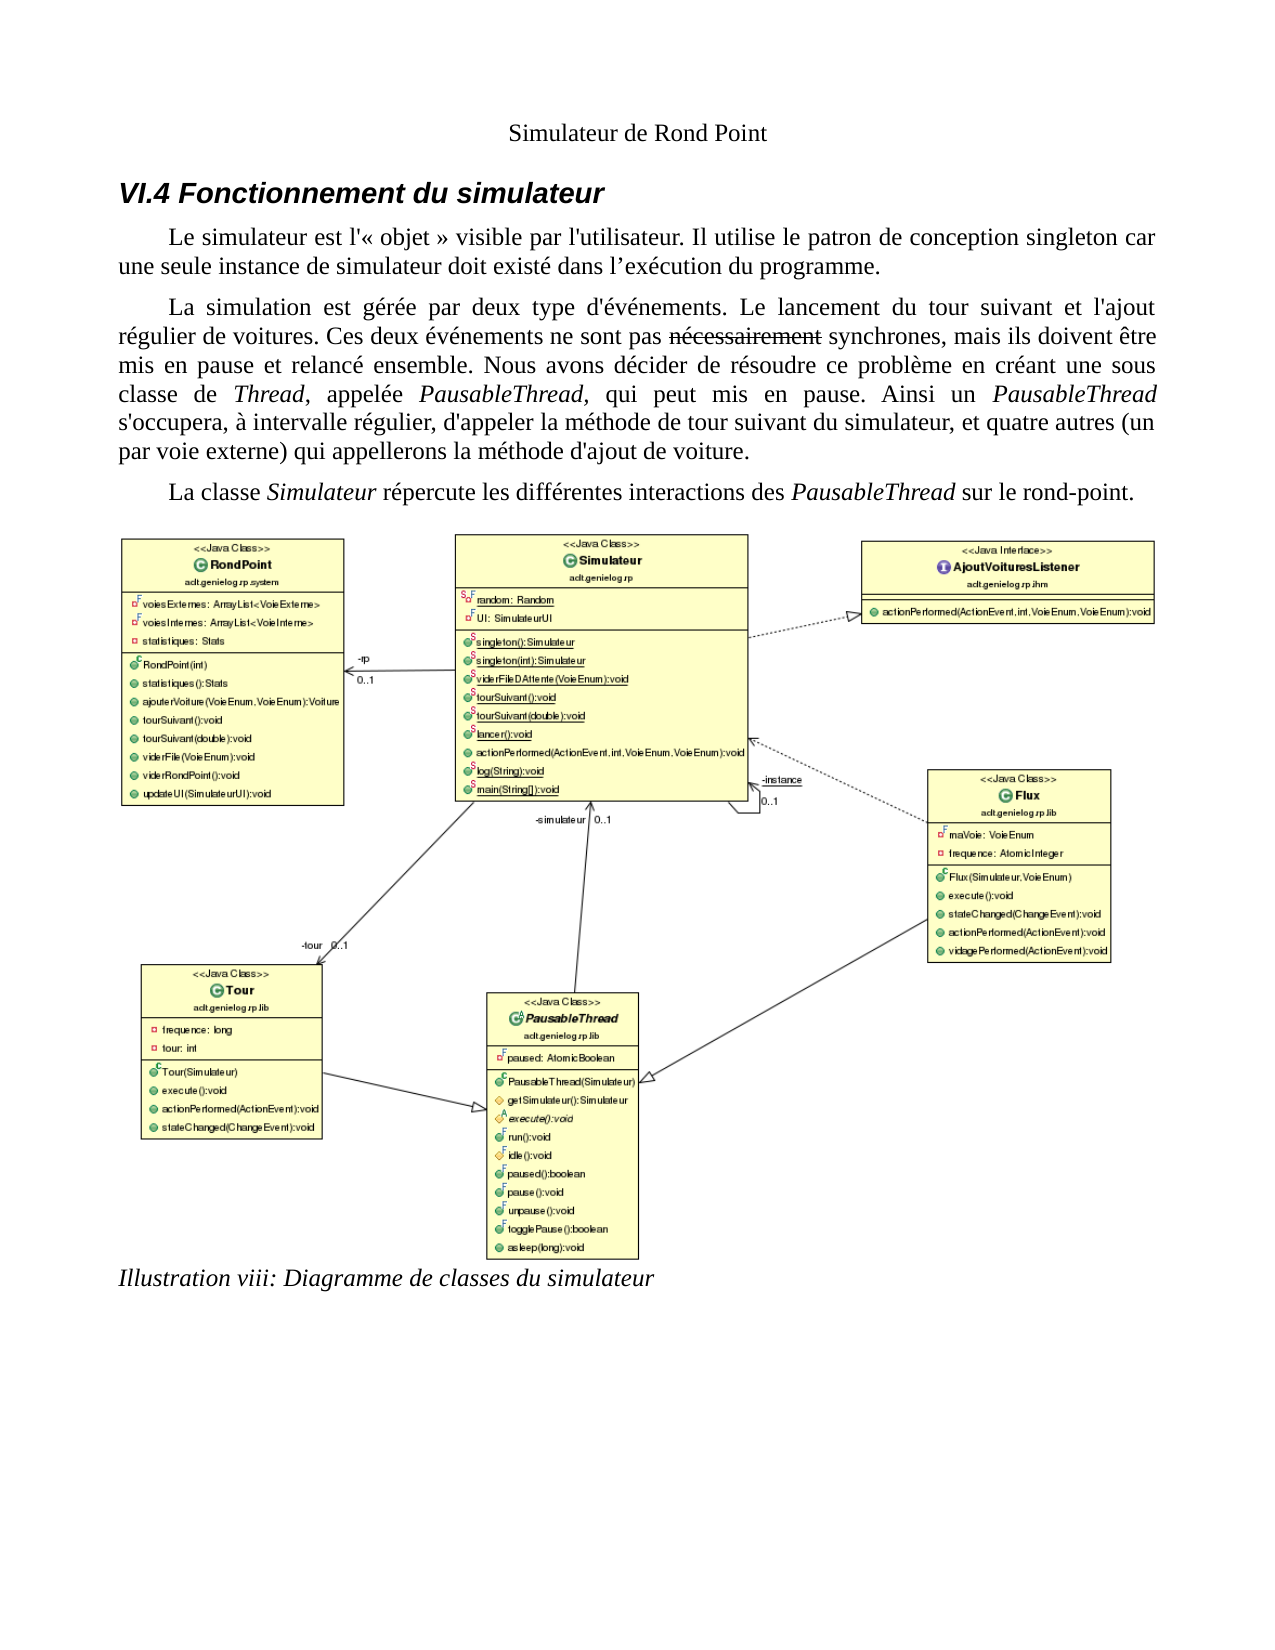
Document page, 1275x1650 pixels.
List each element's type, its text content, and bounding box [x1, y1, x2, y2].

text Illustration viii: Diagramme de classes du simulateur [118, 1263, 1157, 1291]
text Le simulateur est l'« objet » visible par l'utilisateur. Il utilise le patron de conception singleton car une seule instance de simulateur doit existé dans l’exécution du programme. [118, 222, 1157, 280]
picture [118, 531, 1158, 1263]
text La classe Simulateur répercute les différentes interactions des PausableThread sur le rond-point. [118, 477, 1157, 506]
text La simulation est gérée par deux type d'événements. Le lancement du tour suivant et l'ajout régulier de voitures. Ces deux événements ne sont pas nécessairement synchrones, mais ils doivent être mis en pause et relancé ensemble. Nous avons décider de résoudre ce problème en créant une sous classe de Thread, appelée PausableThread, qui peut mis en pause. Ainsi un PausableThread s'occupera, à intervalle régulier, d'appeler la méthode de tour suivant du simulateur, et quatre autres (un par voie externe) qui appellerons la méthode d'ajout de voiture. [118, 292, 1157, 465]
subtitle Fonctionnement du simulateur [118, 176, 1157, 210]
